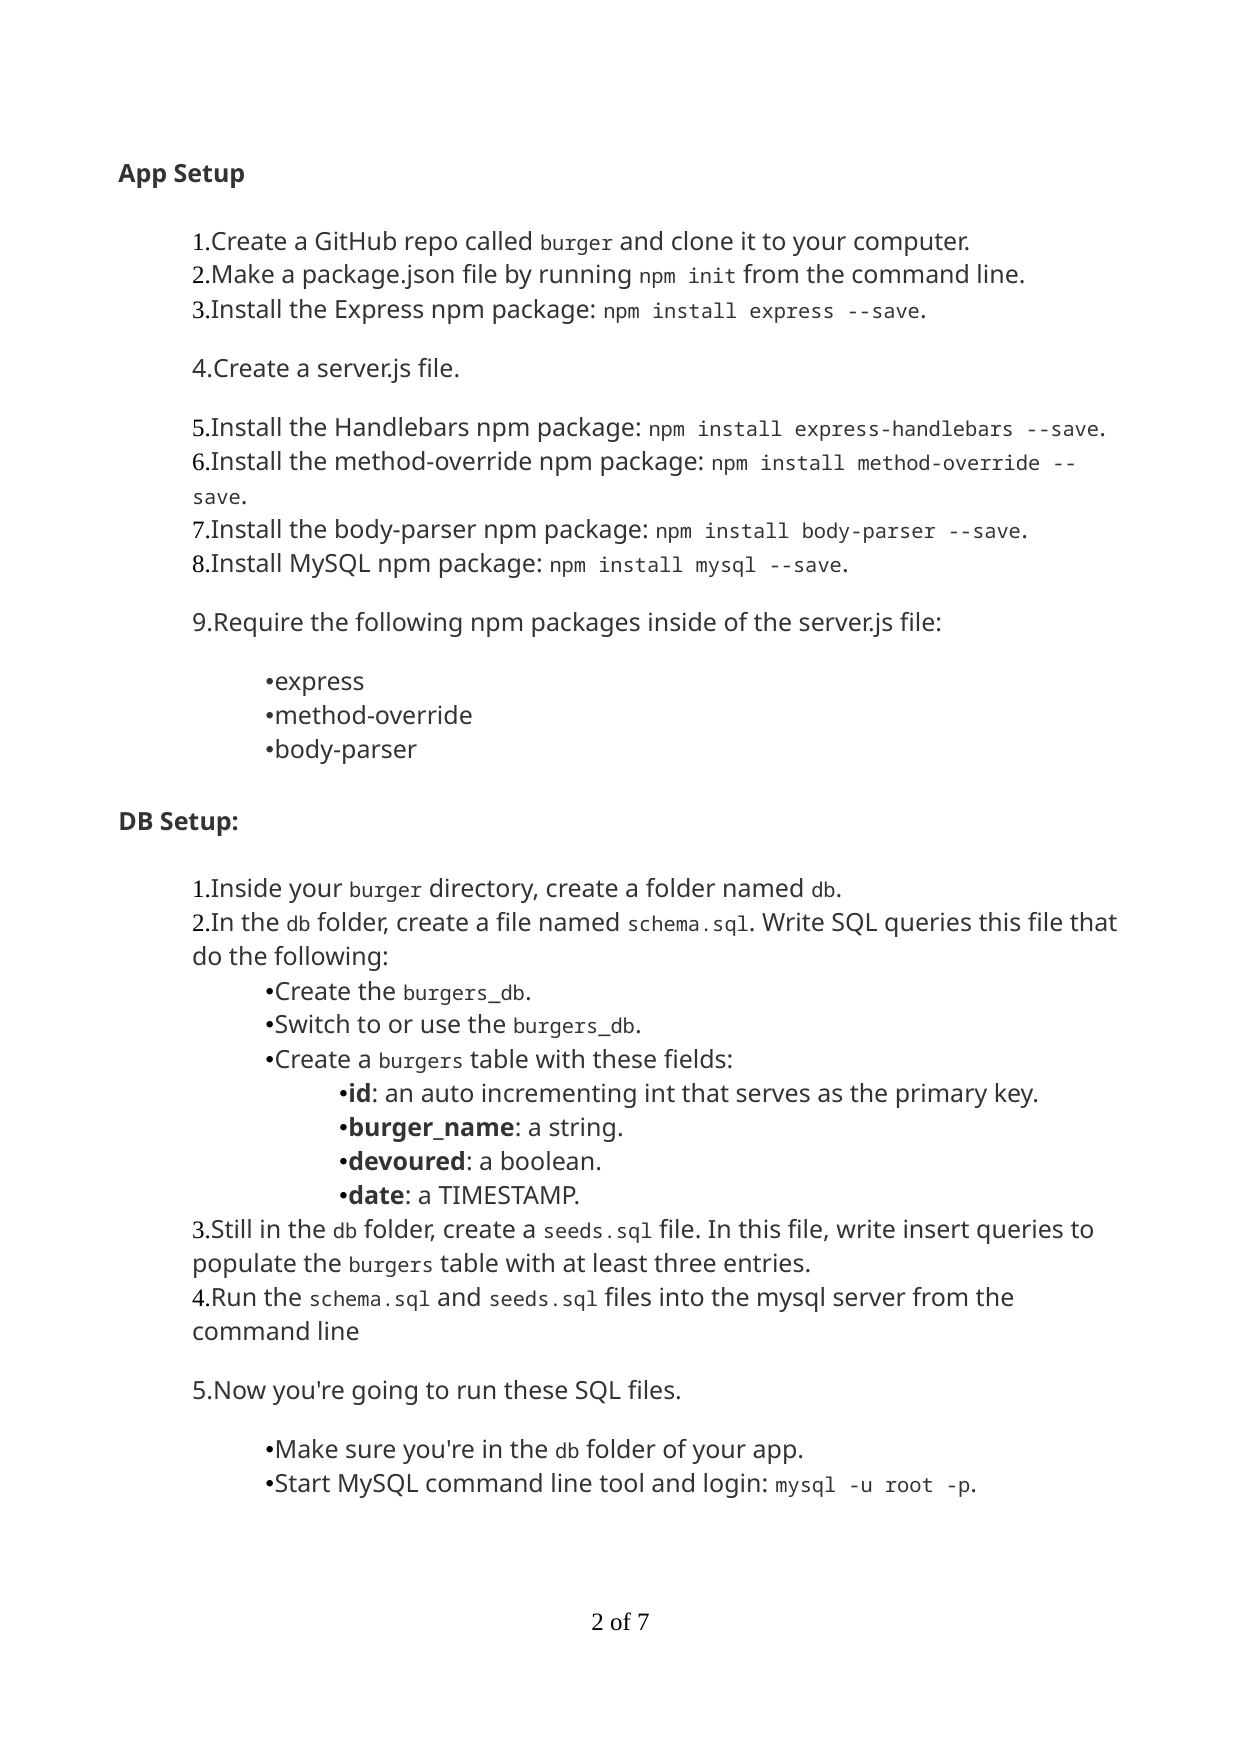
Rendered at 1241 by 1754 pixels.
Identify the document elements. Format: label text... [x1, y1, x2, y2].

list Run the schema.sql and seeds.sql files into the mysql server from the command line [118, 1280, 1122, 1348]
list express [118, 664, 1122, 698]
list Install the Handlebars npm package: npm install express-handlebars --save. [118, 409, 1122, 443]
list Start MySQL command line tool and login: mysql -u root -p. [118, 1466, 1122, 1500]
list Create a GitHub repo called burger and clone it to your computer. [118, 223, 1122, 257]
list method-override [118, 698, 1122, 732]
list date: a TIMESTAMP. [118, 1177, 1122, 1212]
list In the db folder, create a file named schema.sql. Write SQL queries this file that do the following: [118, 905, 1122, 973]
list Create the burgers_db. [118, 973, 1122, 1007]
subtitle DB Setup: [118, 803, 1122, 837]
subtitle App Setup [118, 156, 1122, 190]
list Install the Express npm package: npm install express --save. [118, 291, 1122, 325]
list Install the method-override npm package: npm install method-override --save. [118, 443, 1122, 512]
list burger_name: a string. [118, 1109, 1122, 1143]
list Install MySQL npm package: npm install mysql --save. [118, 546, 1122, 580]
list Require the following npm packages inside of the server.js file: [118, 605, 1122, 639]
list Make a package.json file by running npm init from the command line. [118, 257, 1122, 291]
list Inside your burger directory, create a folder named db. [118, 871, 1122, 905]
list Still in the db folder, create a seeds.sql file. In this file, write insert queries to populate the burgers table with at least three entries. [118, 1212, 1122, 1280]
list Switch to or use the burgers_db. [118, 1007, 1122, 1041]
list Create a burgers table with these fields: [118, 1041, 1122, 1075]
list devoured: a boolean. [118, 1143, 1122, 1177]
list Install the body-parser npm package: npm install body-parser --save. [118, 512, 1122, 546]
list Now you're going to run these SQL files. [118, 1373, 1122, 1407]
list body-parser [118, 732, 1122, 766]
list Make sure you're in the db folder of your app. [118, 1432, 1122, 1466]
list id: an auto incrementing int that serves as the primary key. [118, 1075, 1122, 1109]
list Create a server.js file. [118, 350, 1122, 384]
